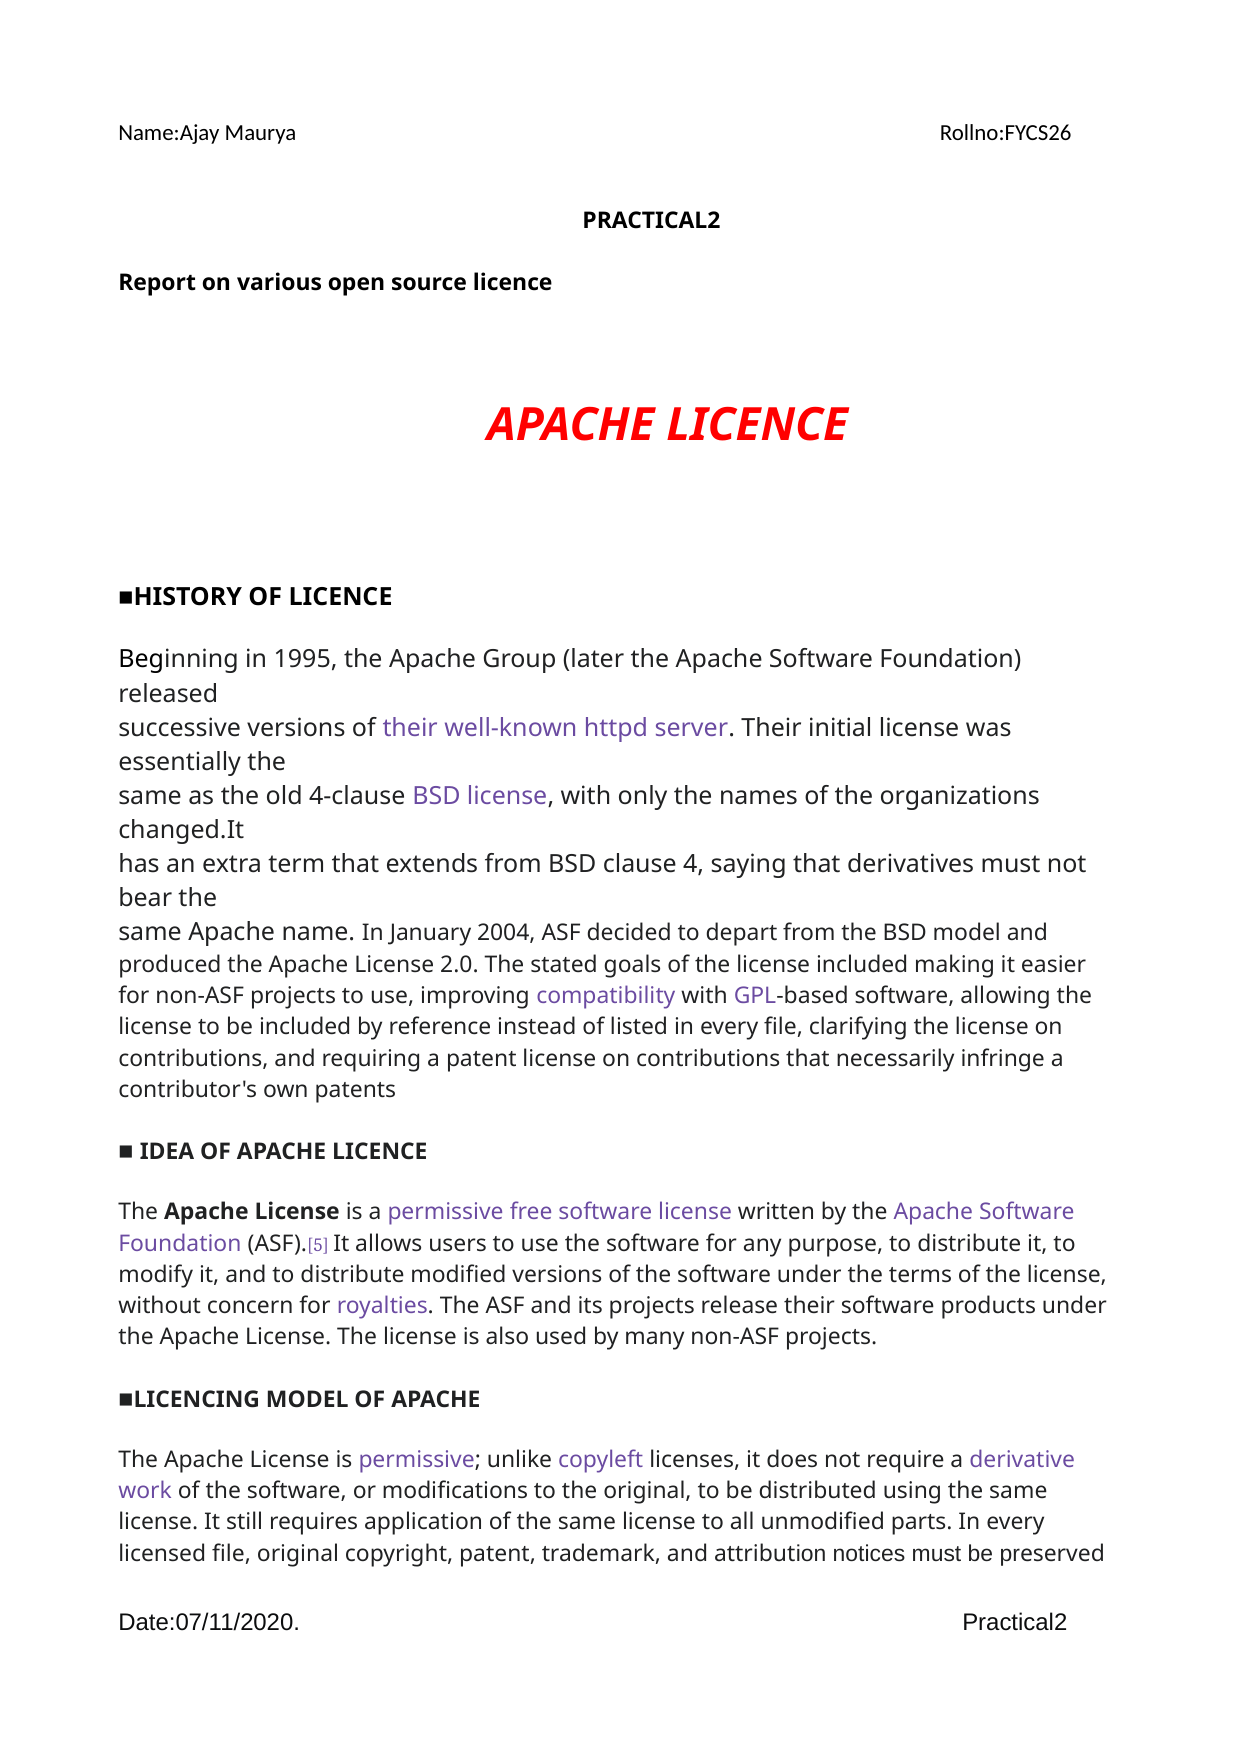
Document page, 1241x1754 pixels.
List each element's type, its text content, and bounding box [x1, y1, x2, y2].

text without concern for royalties. The ASF and its projects release their software products under [118, 1289, 1122, 1320]
text Foundation (ASF).[5] It allows users to use the software for any purpose, to distribute it, to [118, 1226, 1122, 1258]
text APACHE LICENCE [118, 391, 1122, 453]
text PRACTICAL2 [118, 204, 1122, 235]
text ■HISTORY OF LICENCE [118, 578, 1122, 612]
text license to be included by reference instead of listed in every file, clarifying the license on [118, 1010, 1122, 1041]
text The Apache License is a permissive free software license written by the Apache Software [118, 1195, 1122, 1226]
text Report on various open source licence [118, 266, 1122, 297]
text licensed file, original copyright, patent, trademark, and attribution notices must be preserved [118, 1536, 1122, 1568]
text produced the Apache License 2.0. The stated goals of the license included making it easier [118, 948, 1122, 979]
text the Apache License. The license is also used by many non-ASF projects. [118, 1320, 1122, 1351]
text same as the old 4-clause BSD license, with only the names of the organizations changed.It [118, 777, 1122, 846]
text has an extra term that extends from BSD clause 4, saying that derivatives must not bear the [118, 846, 1122, 914]
text ■ IDEA OF APACHE LICENCE [118, 1135, 1122, 1166]
text contributions, and requiring a patent license on contributions that necessarily infringe a [118, 1041, 1122, 1073]
text work of the software, or modifications to the original, to be distributed using the same [118, 1474, 1122, 1505]
text same Apache name. In January 2004, ASF decided to depart from the BSD model and [118, 914, 1122, 948]
text modify it, and to distribute modified versions of the software under the terms of the license, [118, 1258, 1122, 1289]
text successive versions of their well-known httpd server. Their initial license was essentially the [118, 709, 1122, 777]
text for non-ASF projects to use, improving compatibility with GPL-based software, allowing the [118, 979, 1122, 1010]
text Beginning in 1995, the Apache Group (later the Apache Software Foundation) released [118, 641, 1122, 709]
text ■LICENCING MODEL OF APACHE [118, 1383, 1122, 1414]
text contributor's own patents [118, 1073, 1122, 1104]
text The Apache License is permissive; unlike copyleft licenses, it does not require a derivative [118, 1443, 1122, 1474]
text license. It still requires application of the same license to all unmodified parts. In every [118, 1505, 1122, 1536]
